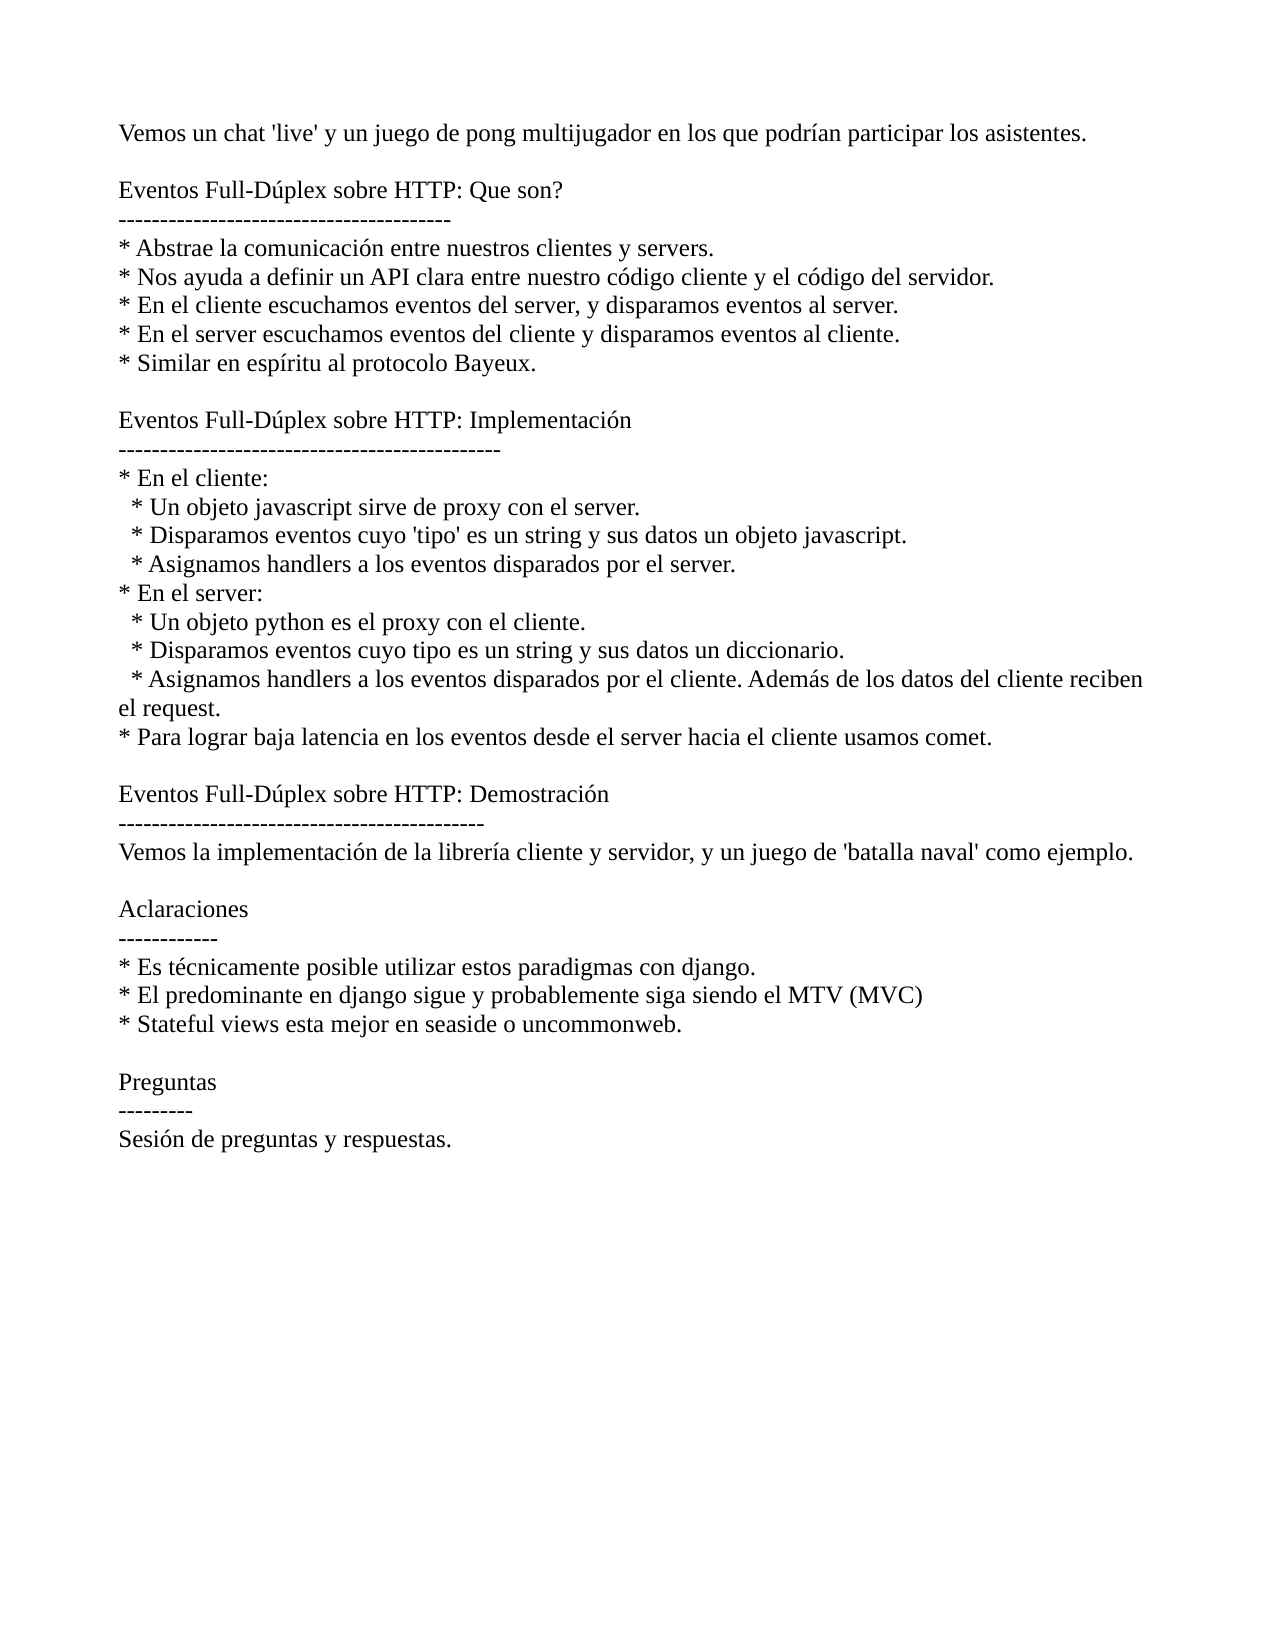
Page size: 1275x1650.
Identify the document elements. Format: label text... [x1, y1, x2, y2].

text * En el server: [118, 578, 1157, 607]
text * El predominante en django sigue y probablemente siga siendo el MTV (MVC) [118, 981, 1157, 1009]
text * Disparamos eventos cuyo tipo es un string y sus datos un diccionario. [118, 636, 1157, 664]
text * Un objeto python es el proxy con el cliente. [118, 607, 1157, 636]
text * Asignamos handlers a los eventos disparados por el cliente. Además de los datos del cliente reciben el request. [118, 664, 1157, 722]
text * Disparamos eventos cuyo 'tipo' es un string y sus datos un objeto javascript. [118, 521, 1157, 549]
text * Nos ayuda a definir un API clara entre nuestro código cliente y el código del servidor. [118, 262, 1157, 291]
text Vemos un chat 'live' y un juego de pong multijugador en los que podrían participar los asistentes. [118, 118, 1157, 147]
text ---------------------------------------------- [118, 434, 1157, 463]
text * Asignamos handlers a los eventos disparados por el server. [118, 549, 1157, 578]
text -------------------------------------------- [118, 808, 1157, 837]
text Preguntas [118, 1067, 1157, 1096]
text Vemos la implementación de la librería cliente y servidor, y un juego de 'batalla naval' como ejemplo. [118, 837, 1157, 866]
text * Stateful views esta mejor en seaside o uncommonweb. [118, 1009, 1157, 1038]
text * En el cliente: [118, 463, 1157, 492]
text * Es técnicamente posible utilizar estos paradigmas con django. [118, 952, 1157, 981]
text * En el cliente escuchamos eventos del server, y disparamos eventos al server. [118, 291, 1157, 319]
text Sesión de preguntas y respuestas. [118, 1124, 1157, 1153]
text --------- [118, 1096, 1157, 1124]
text ---------------------------------------- [118, 204, 1157, 233]
text * Para lograr baja latencia en los eventos desde el server hacia el cliente usamos comet. [118, 722, 1157, 751]
text ------------ [118, 923, 1157, 952]
text * Un objeto javascript sirve de proxy con el server. [118, 492, 1157, 521]
text Eventos Full-Dúplex sobre HTTP: Demostración [118, 779, 1157, 808]
text Eventos Full-Dúplex sobre HTTP: Que son? [118, 176, 1157, 204]
text Eventos Full-Dúplex sobre HTTP: Implementación [118, 406, 1157, 434]
text * Similar en espíritu al protocolo Bayeux. [118, 348, 1157, 377]
text * En el server escuchamos eventos del cliente y disparamos eventos al cliente. [118, 319, 1157, 348]
text * Abstrae la comunicación entre nuestros clientes y servers. [118, 233, 1157, 262]
text Aclaraciones [118, 894, 1157, 923]
